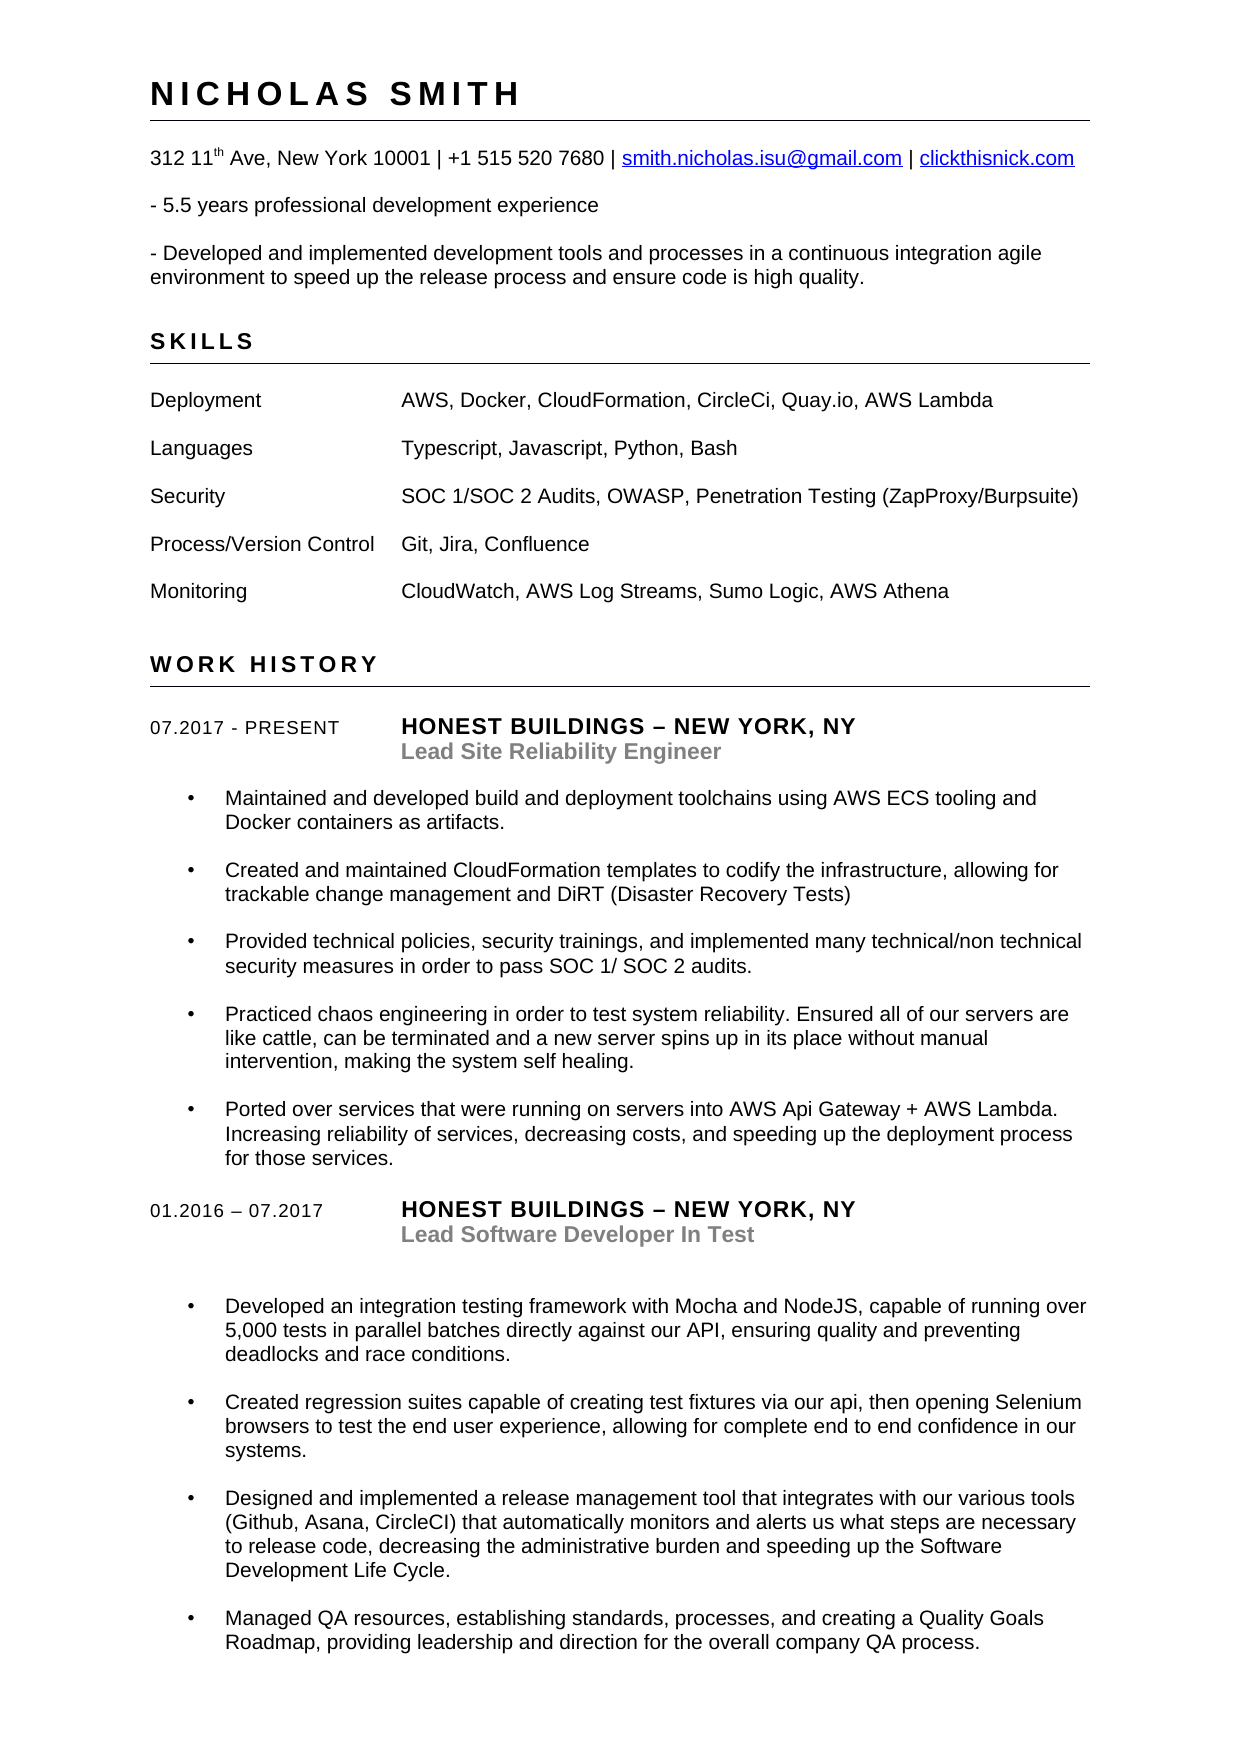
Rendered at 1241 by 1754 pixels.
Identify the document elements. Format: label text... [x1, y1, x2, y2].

text Languages Typescript, Javascript, Python, Bash [150, 436, 1090, 459]
list Created and maintained CloudFormation templates to codify the infrastructure, allowing for trackable change management and DiRT (Disaster Recovery Tests) [187, 857, 1090, 929]
list Practiced chaos engineering in order to test system reliability. Ensured all of our servers are like cattle, can be terminated and a new server spins up in its place without manual intervention, making the system self healing. [187, 1001, 1090, 1097]
list Ported over services that were running on servers into AWS Api Gateway + AWS Lambda. Increasing reliability of services, decreasing costs, and speeding up the deployment process for those services. [187, 1097, 1090, 1169]
title NICHOLAS SMITH [150, 73, 1090, 120]
text - Developed and implemented development tools and processes in a continuous integration agile environment to speed up the release process and ensure code is high quality. [150, 217, 1090, 289]
text 01.2016 – 07.2017 honest BuilDINGS – New York, NY [150, 1196, 1090, 1222]
text 312 11th Ave, New York 10001 | +1 515 520 7680 | smith.nicholas.isu@gmail.com | clickthisnick.com [150, 145, 1090, 169]
text Monitoring CloudWatch, AWS Log Streams, Sumo Logic, AWS Athena [150, 579, 1090, 603]
list Managed QA resources, establishing standards, processes, and creating a Quality Goals Roadmap, providing leadership and direction for the overall company QA process. [187, 1606, 1090, 1654]
text Security SOC 1/SOC 2 Audits, OWASP, Penetration Testing (ZapProxy/Burpsuite) [150, 483, 1090, 507]
list Provided technical policies, security trainings, and implemented many technical/non technical security measures in order to pass SOC 1/ SOC 2 audits. [187, 929, 1090, 1001]
list Developed an integration testing framework with Mocha and NodeJS, capable of running over 5,000 tests in parallel batches directly against our API, ensuring quality and preventing deadlocks and race conditions. [187, 1294, 1090, 1366]
text Process/Version Control Git, Jira, Confluence [150, 531, 1090, 555]
text - 5.5 years professional development experience [150, 193, 1090, 217]
list Maintained and developed build and deployment toolchains using AWS ECS tooling and Docker containers as artifacts. [187, 785, 1090, 833]
text Deployment AWS, Docker, CloudFormation, CircleCi, Quay.io, AWS Lambda [150, 388, 1090, 412]
text Lead Software Developer In Test [150, 1222, 1090, 1247]
subtitle SKILLS [150, 328, 1090, 363]
subtitle WORK HISTORY [150, 651, 1090, 686]
list Designed and implemented a release management tool that integrates with our various tools (Github, Asana, CircleCI) that automatically monitors and alerts us what steps are necessary to release code, decreasing the administrative burden and speeding up the Software Development Life Cycle. [187, 1486, 1090, 1582]
text Lead Site Reliability Engineer [150, 739, 1090, 764]
list Created regression suites capable of creating test fixtures via our api, then opening Selenium browsers to test the end user experience, allowing for complete end to end confidence in our systems. [187, 1390, 1090, 1462]
text 07.2017 - present honest BuilDINGS – New York, NY [150, 713, 1090, 739]
